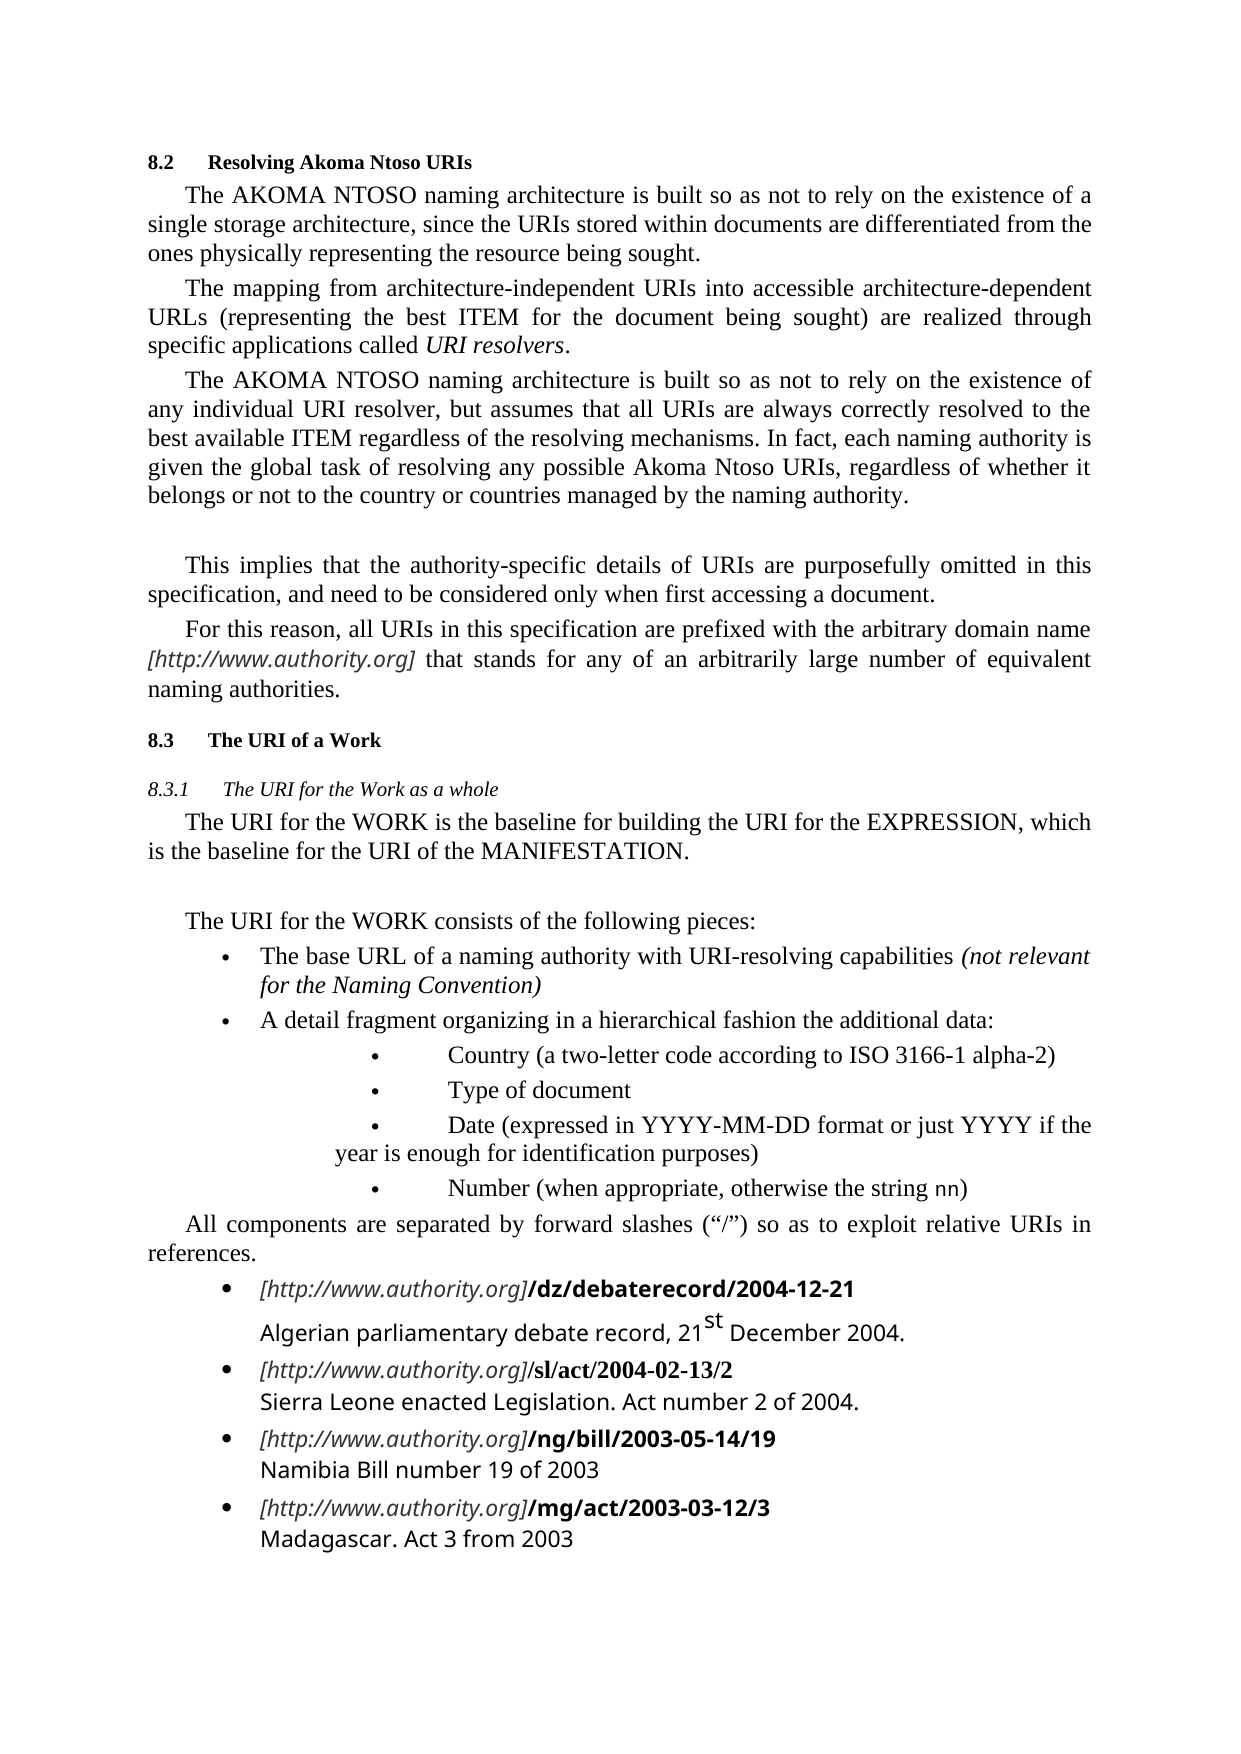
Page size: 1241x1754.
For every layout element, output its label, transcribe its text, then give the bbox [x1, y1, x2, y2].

list A detail fragment organizing in a hierarchical fashion the additional data: [222, 1005, 1092, 1033]
text The URI for the WORK is the baseline for building the URI for the EXPRESSION, which is the baseline for the URI of the MANIFESTATION. [148, 807, 1092, 865]
text The URI for the WORK consists of the following pieces: [185, 906, 1092, 935]
text This implies that the authority-specific details of URIs are purposefully omitted in this specification, and need to be considered only when first accessing a document. [148, 550, 1092, 608]
list [http://www.authority.org]/ng/bill/2003-05-14/19 Namibia Bill number 19 of 2003 [222, 1423, 1092, 1486]
subtitle The URI for the Work as a whole [148, 777, 1092, 801]
list [http://www.authority.org]/dz/debaterecord/2004-12-21 Algerian parliamentary debate record, 21st December 2004. [222, 1273, 1092, 1348]
text The AKOMA NTOSO naming architecture is built so as not to rely on the existence of any individual URI resolver, but assumes that all URIs are always correctly resolved to the best available ITEM regardless of the resolving mechanisms. In fact, each naming authority is given the global task of resolving any possible Akoma Ntoso URIs, regardless of whether it belongs or not to the country or countries managed by the naming authority. [148, 365, 1092, 509]
list [http://www.authority.org]/sl/act/2004-02-13/2 Sierra Leone enacted Legislation. Act number 2 of 2004. [222, 1354, 1092, 1417]
text The mapping from architecture-independent URIs into accessible architecture-dependent URLs (representing the best ITEM for the document being sought) are realized through specific applications called URI resolvers. [148, 273, 1092, 359]
text All components are separated by forward slashes (“/”) so as to exploit relative URIs in references. [148, 1209, 1092, 1267]
list Type of document [334, 1075, 1092, 1103]
text For this reason, all URIs in this specification are prefixed with the arbitrary domain name [http://www.authority.org] that stands for any of an arbitrarily large number of equivalent naming authorities. [148, 614, 1092, 703]
list The base URL of a naming authority with URI-resolving capabilities (not relevant for the Naming Convention) [222, 941, 1092, 998]
subtitle The URI of a Work [148, 728, 1092, 752]
text The AKOMA NTOSO naming architecture is built so as not to rely on the existence of a single storage architecture, since the URIs stored within documents are differentiated from the ones physically representing the resource being sought. [148, 180, 1092, 267]
list [http://www.authority.org]/mg/act/2003-03-12/3 Madagascar. Act 3 from 2003 [222, 1492, 1092, 1554]
list Country (a two-letter code according to ISO 3166-1 alpha-2) [334, 1040, 1092, 1068]
list Date (expressed in YYYY-MM-DD format or just YYYY if the year is enough for identification purposes) [334, 1110, 1092, 1167]
list Number (when appropriate, otherwise the string nn) [334, 1173, 1092, 1203]
subtitle Resolving Akoma Ntoso URIs [148, 150, 1092, 174]
